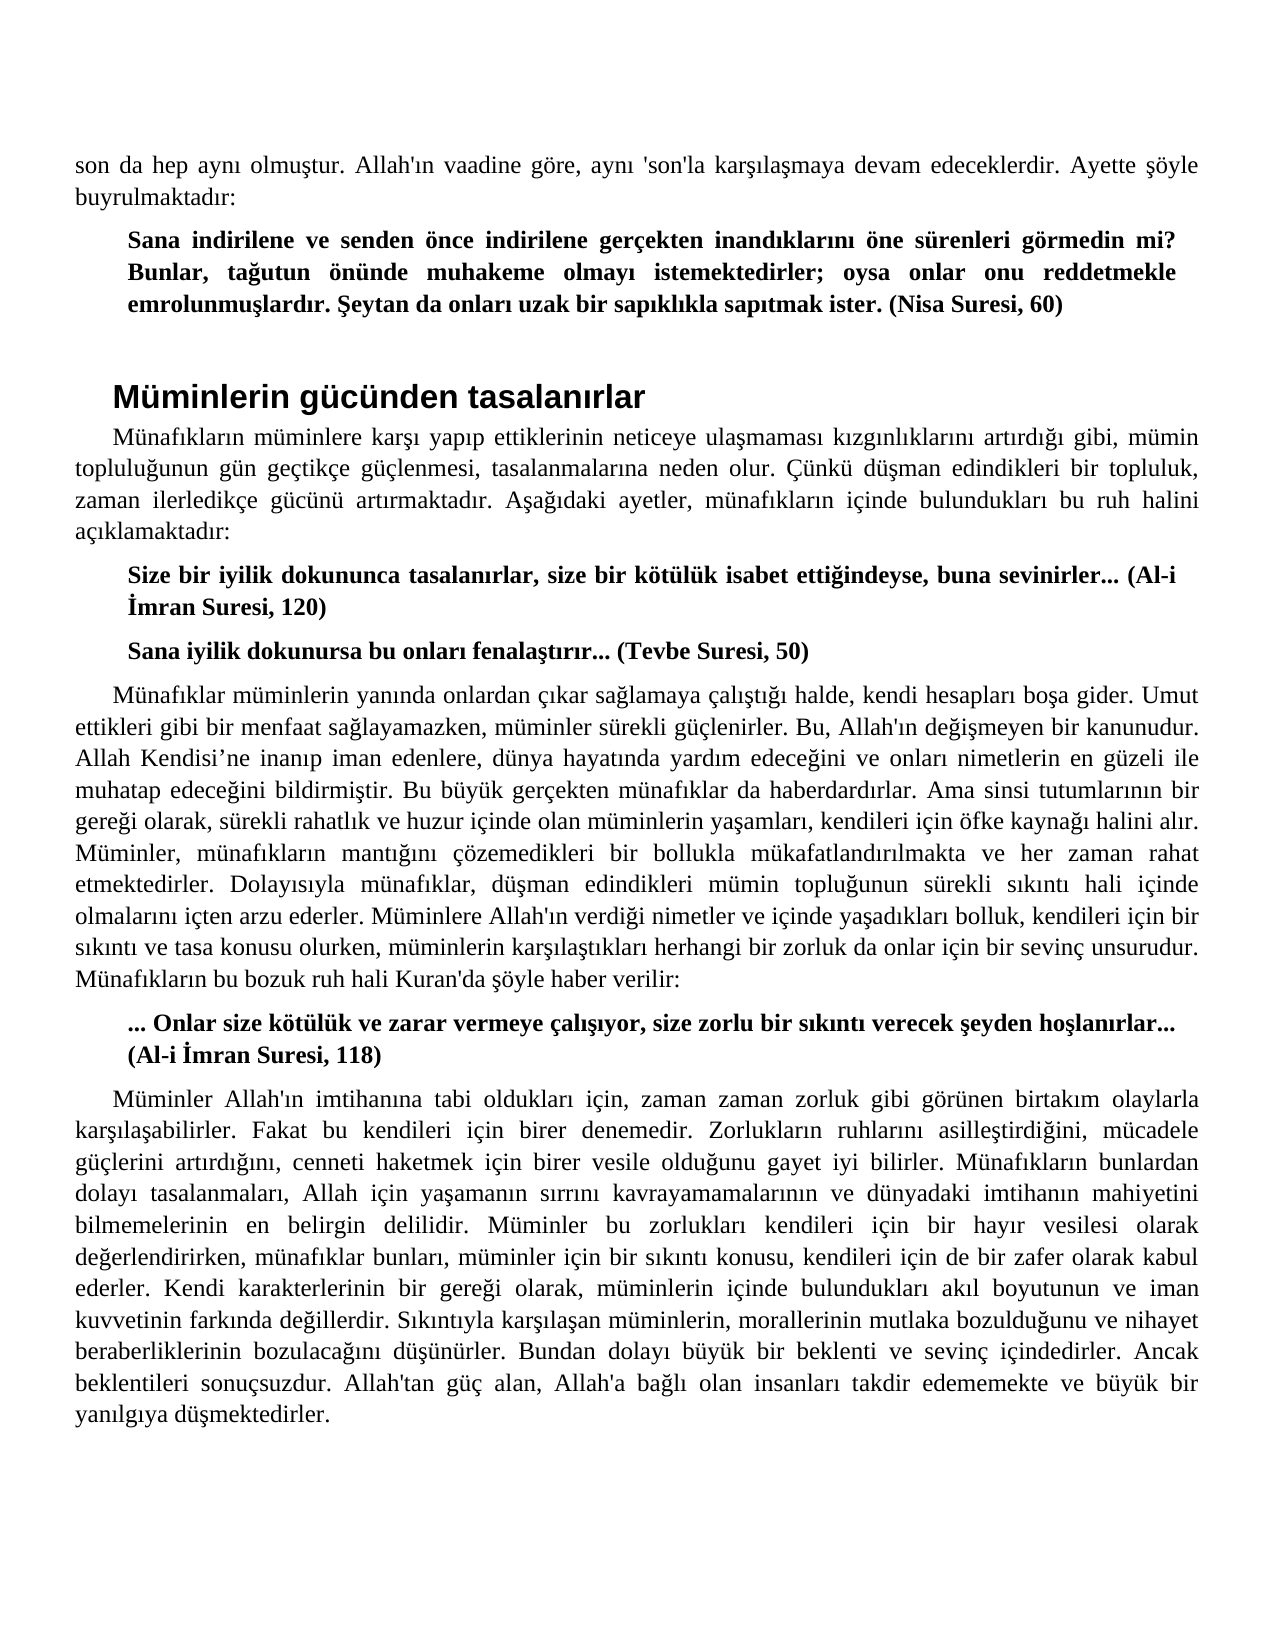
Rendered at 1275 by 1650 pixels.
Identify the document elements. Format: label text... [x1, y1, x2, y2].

text Size bir iyilik dokununca tasalanırlar, size bir kötülük isabet ettiğindeyse, buna sevinirler... (Al-i İmran Suresi, 120) [127, 560, 1177, 621]
text ... Onlar size kötülük ve zarar vermeye çalışıyor, size zorlu bir sıkıntı verecek şeyden hoşlanırlar... (Al-i İmran Suresi, 118) [127, 1008, 1177, 1068]
text Sana iyilik dokunursa bu onları fenalaştırır... (Tevbe Suresi, 50) [127, 636, 1177, 665]
subtitle Müminlerin gücünden tasalanırlar [112, 377, 1200, 415]
text son da hep aynı olmuştur. Allah'ın vaadine göre, aynı 'son'la karşılaşmaya devam edeceklerdir. Ayette şöyle buyrulmaktadır: [75, 150, 1200, 210]
text Sana indirilene ve senden önce indirilene gerçekten inandıklarını öne sürenleri görmedin mi? Bunlar, tağutun önünde muhakeme olmayı istemektedirler; oysa onlar onu reddetmekle emrolunmuşlardır. Şeytan da onları uzak bir sapıklıkla sapıtmak ister. (Nisa Suresi, 60) [127, 226, 1177, 317]
text Münafıkların müminlere karşı yapıp ettiklerinin neticeye ulaşmaması kızgınlıklarını artırdığı gibi, mümin topluluğunun gün geçtikçe güçlenmesi, tasalanmalarına neden olur. Çünkü düşman edindikleri bir topluluk, zaman ilerledikçe gücünü artırmaktadır. Aşağıdaki ayetler, münafıkların içinde bulundukları bu ruh halini açıklamaktadır: [75, 422, 1200, 545]
text Müminler Allah'ın imtihanına tabi oldukları için, zaman zaman zorluk gibi görünen birtakım olaylarla karşılaşabilirler. Fakat bu kendileri için birer denemedir. Zorlukların ruhlarını asilleştirdiğini, mücadele güçlerini artırdığını, cenneti haketmek için birer vesile olduğunu gayet iyi bilirler. Münafıkların bunlardan dolayı tasalanmaları, Allah için yaşamanın sırrını kavrayamamalarının ve dünyadaki imtihanın mahiyetini bilmemelerinin en belirgin delilidir. Müminler bu zorlukları kendileri için bir hayır vesilesi olarak değerlendirirken, münafıklar bunları, müminler için bir sıkıntı konusu, kendileri için de bir zafer olarak kabul ederler. Kendi karakterlerinin bir gereği olarak, müminlerin içinde bulundukları akıl boyutunun ve iman kuvvetinin farkında değillerdir. Sıkıntıyla karşılaşan müminlerin, morallerinin mutlaka bozulduğunu ve nihayet beraberliklerinin bozulacağını düşünürler. Bundan dolayı büyük bir beklenti ve sevinç içindedirler. Ancak beklentileri sonuçsuzdur. Allah'tan güç alan, Allah'a bağlı olan insanları takdir edememekte ve büyük bir yanılgıya düşmektedirler. [75, 1084, 1200, 1428]
text Münafıklar müminlerin yanında onlardan çıkar sağlamaya çalıştığı halde, kendi hesapları boşa gider. Umut ettikleri gibi bir menfaat sağlayamazken, müminler sürekli güçlenirler. Bu, Allah'ın değişmeyen bir kanunudur. Allah Kendisi’ne inanıp iman edenlere, dünya hayatında yardım edeceğini ve onları nimetlerin en güzeli ile muhatap edeceğini bildirmiştir. Bu büyük gerçekten münafıklar da haberdardırlar. Ama sinsi tutumlarının bir gereği olarak, sürekli rahatlık ve huzur içinde olan müminlerin yaşamları, kendileri için öfke kaynağı halini alır. Müminler, münafıkların mantığını çözemedikleri bir bollukla mükafatlandırılmakta ve her zaman rahat etmektedirler. Dolayısıyla münafıklar, düşman edindikleri mümin topluğunun sürekli sıkıntı hali içinde olmalarını içten arzu ederler. Müminlere Allah'ın verdiği nimetler ve içinde yaşadıkları bolluk, kendileri için bir sıkıntı ve tasa konusu olurken, müminlerin karşılaştıkları herhangi bir zorluk da onlar için bir sevinç unsurudur. Münafıkların bu bozuk ruh hali Kuran'da şöyle haber verilir: [75, 680, 1200, 993]
